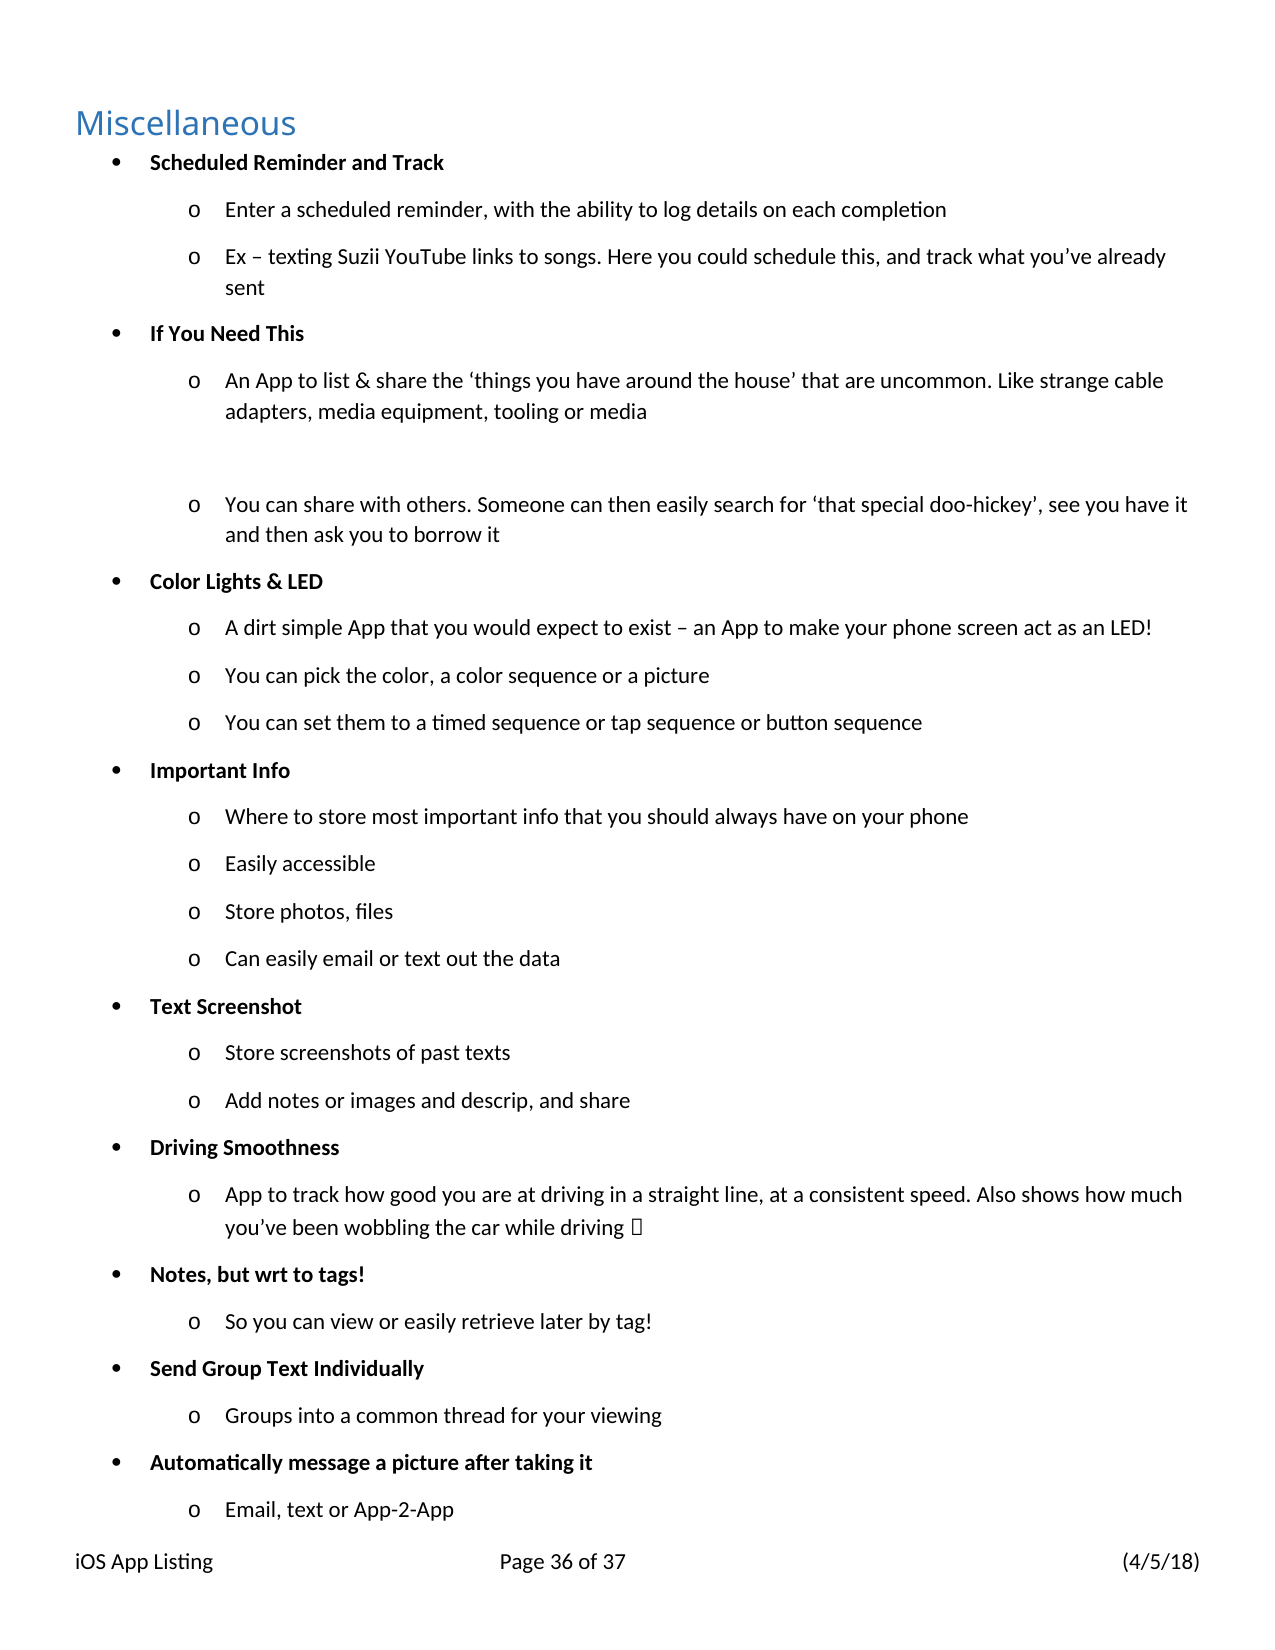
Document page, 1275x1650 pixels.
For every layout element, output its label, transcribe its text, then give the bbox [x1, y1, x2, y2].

list Enter a scheduled reminder, with the ability to log details on each completion [187, 195, 1200, 224]
list You can share with others. Someone can then easily search for ‘that special doo-hickey’, see you have it and then ask you to borrow it [187, 490, 1200, 548]
list Easily accessible [187, 849, 1200, 879]
list Ex – texting Suzii YouTube links to songs. Here you could schedule this, and track what you’ve already sent [187, 242, 1200, 301]
list Notes, but wrt to tags! [112, 1261, 1200, 1289]
list An App to list & share the ‘things you have around the house’ that are uncommon. Like strange cable adapters, media equipment, tooling or media [187, 366, 1200, 425]
list Groups into a common thread for your viewing [187, 1401, 1200, 1430]
subtitle Miscellaneous [75, 100, 1200, 145]
list So you can view or easily retrieve later by tag! [187, 1307, 1200, 1336]
list You can pick the color, a color sequence or a picture [187, 661, 1200, 690]
list Scheduled Reminder and Track [112, 148, 1200, 177]
list You can set them to a timed sequence or tap sequence or button sequence [187, 708, 1200, 737]
list Store screenshots of past texts [187, 1038, 1200, 1068]
list Important Info [112, 756, 1200, 784]
list App to track how good you are at driving in a straight line, at a consistent speed. Also shows how much you’ve been wobbling the car while driving  [187, 1180, 1200, 1242]
list Add notes or images and descrip, and share [187, 1086, 1200, 1115]
list Send Group Text Individually [112, 1354, 1200, 1382]
list Color Lights & LED [112, 567, 1200, 595]
list Automatically message a picture after taking it [112, 1448, 1200, 1476]
list Store photos, files [187, 897, 1200, 926]
list Can easily email or text out the data [187, 944, 1200, 974]
list Driving Smoothness [112, 1133, 1200, 1161]
list Where to store most important info that you should always have on your phone [187, 802, 1200, 831]
list A dirt simple App that you would expect to exist – an App to make your phone screen act as an LED! [187, 613, 1200, 642]
list If You Need This [112, 319, 1200, 348]
list Email, text or App-2-App [187, 1495, 1200, 1524]
list Text Screenshot [112, 992, 1200, 1020]
